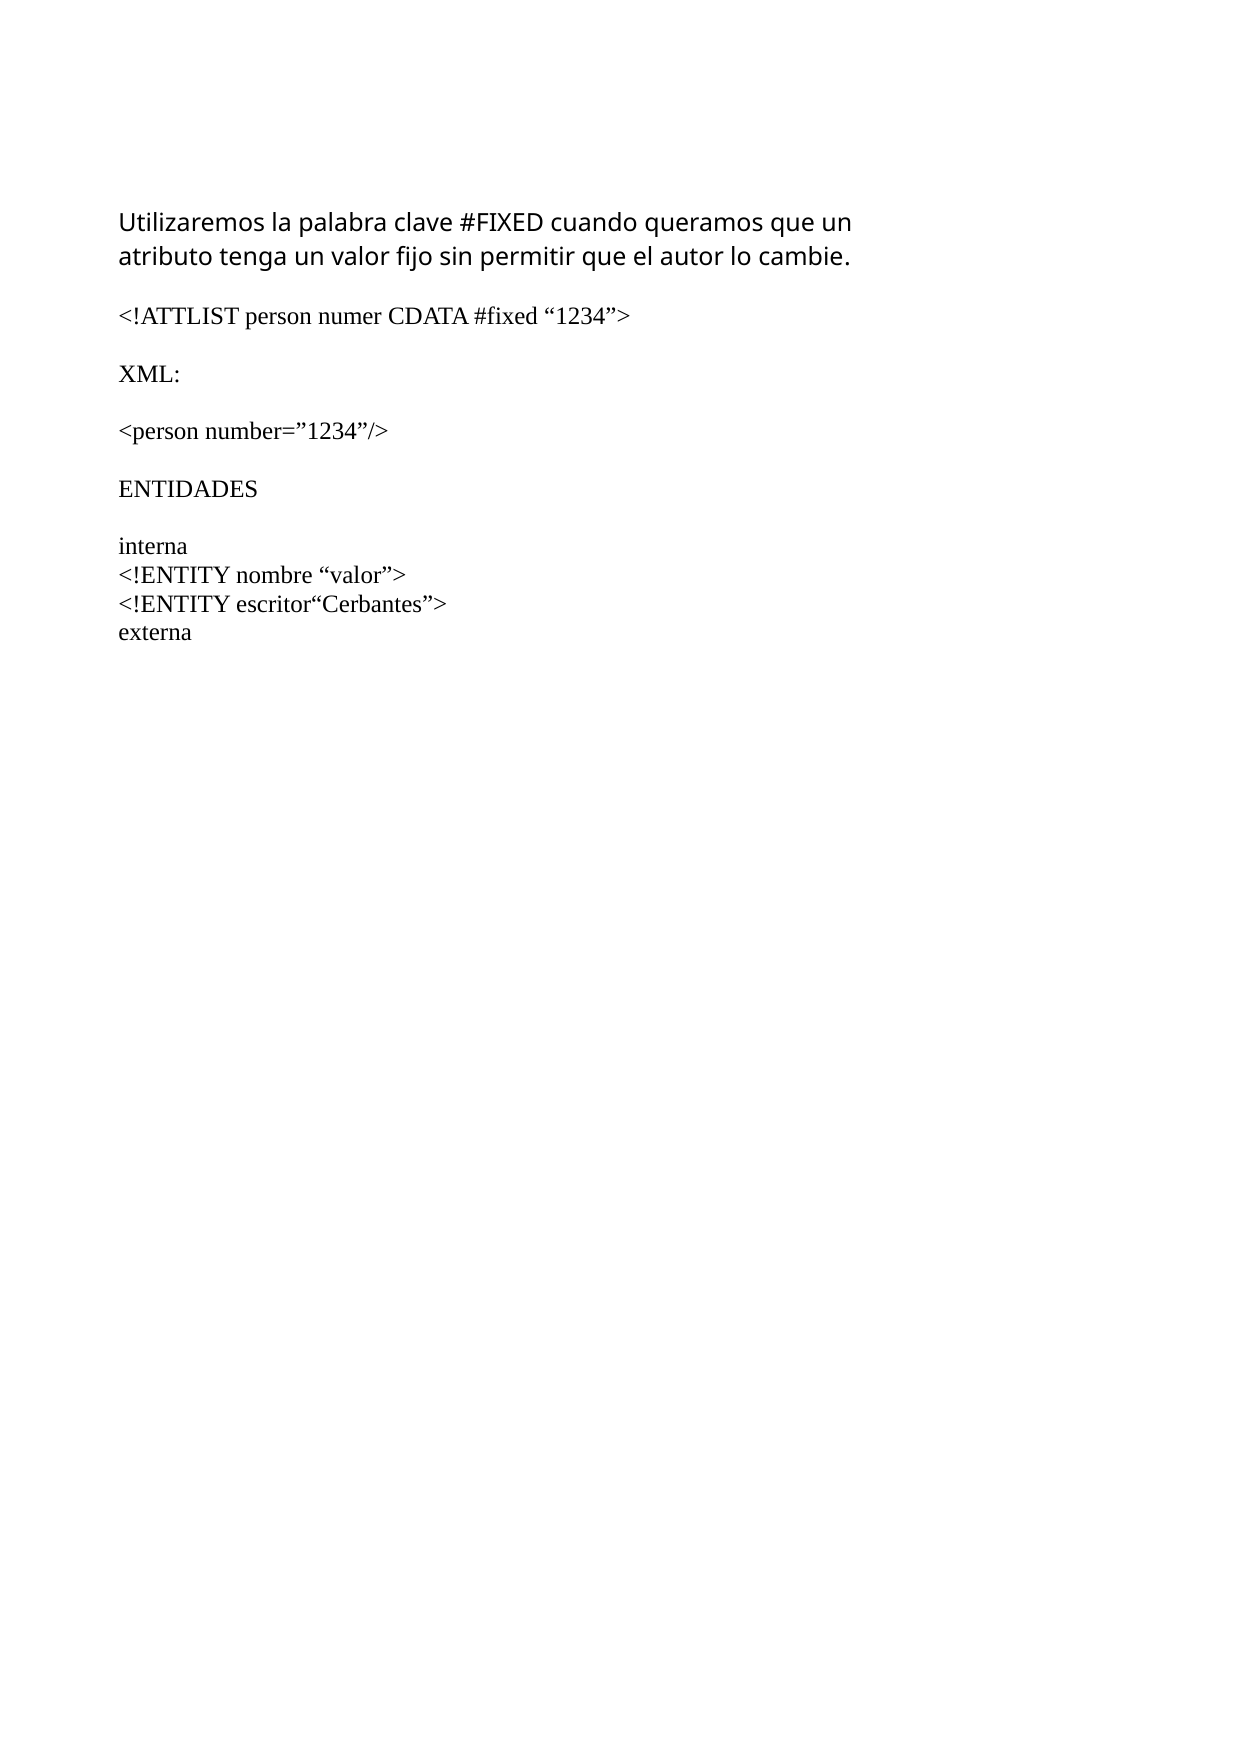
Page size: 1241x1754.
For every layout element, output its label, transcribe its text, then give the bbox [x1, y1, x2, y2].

text XML: [118, 359, 1122, 387]
text <!ENTITY nombre “valor”> [118, 560, 1122, 589]
text <!ENTITY escritor“Cerbantes”> [118, 589, 1122, 617]
text interna [118, 531, 1122, 560]
text <person number=”1234”/> [118, 416, 1122, 445]
text ENTIDADES [118, 474, 1122, 502]
text Utilizaremos la palabra clave #FIXED cuando queramos que un atributo tenga un valor fijo sin permitir que el autor lo cambie. [118, 204, 1122, 272]
text externa [118, 617, 1122, 646]
text <!ATTLIST person numer CDATA #fixed “1234”> [118, 301, 1122, 330]
